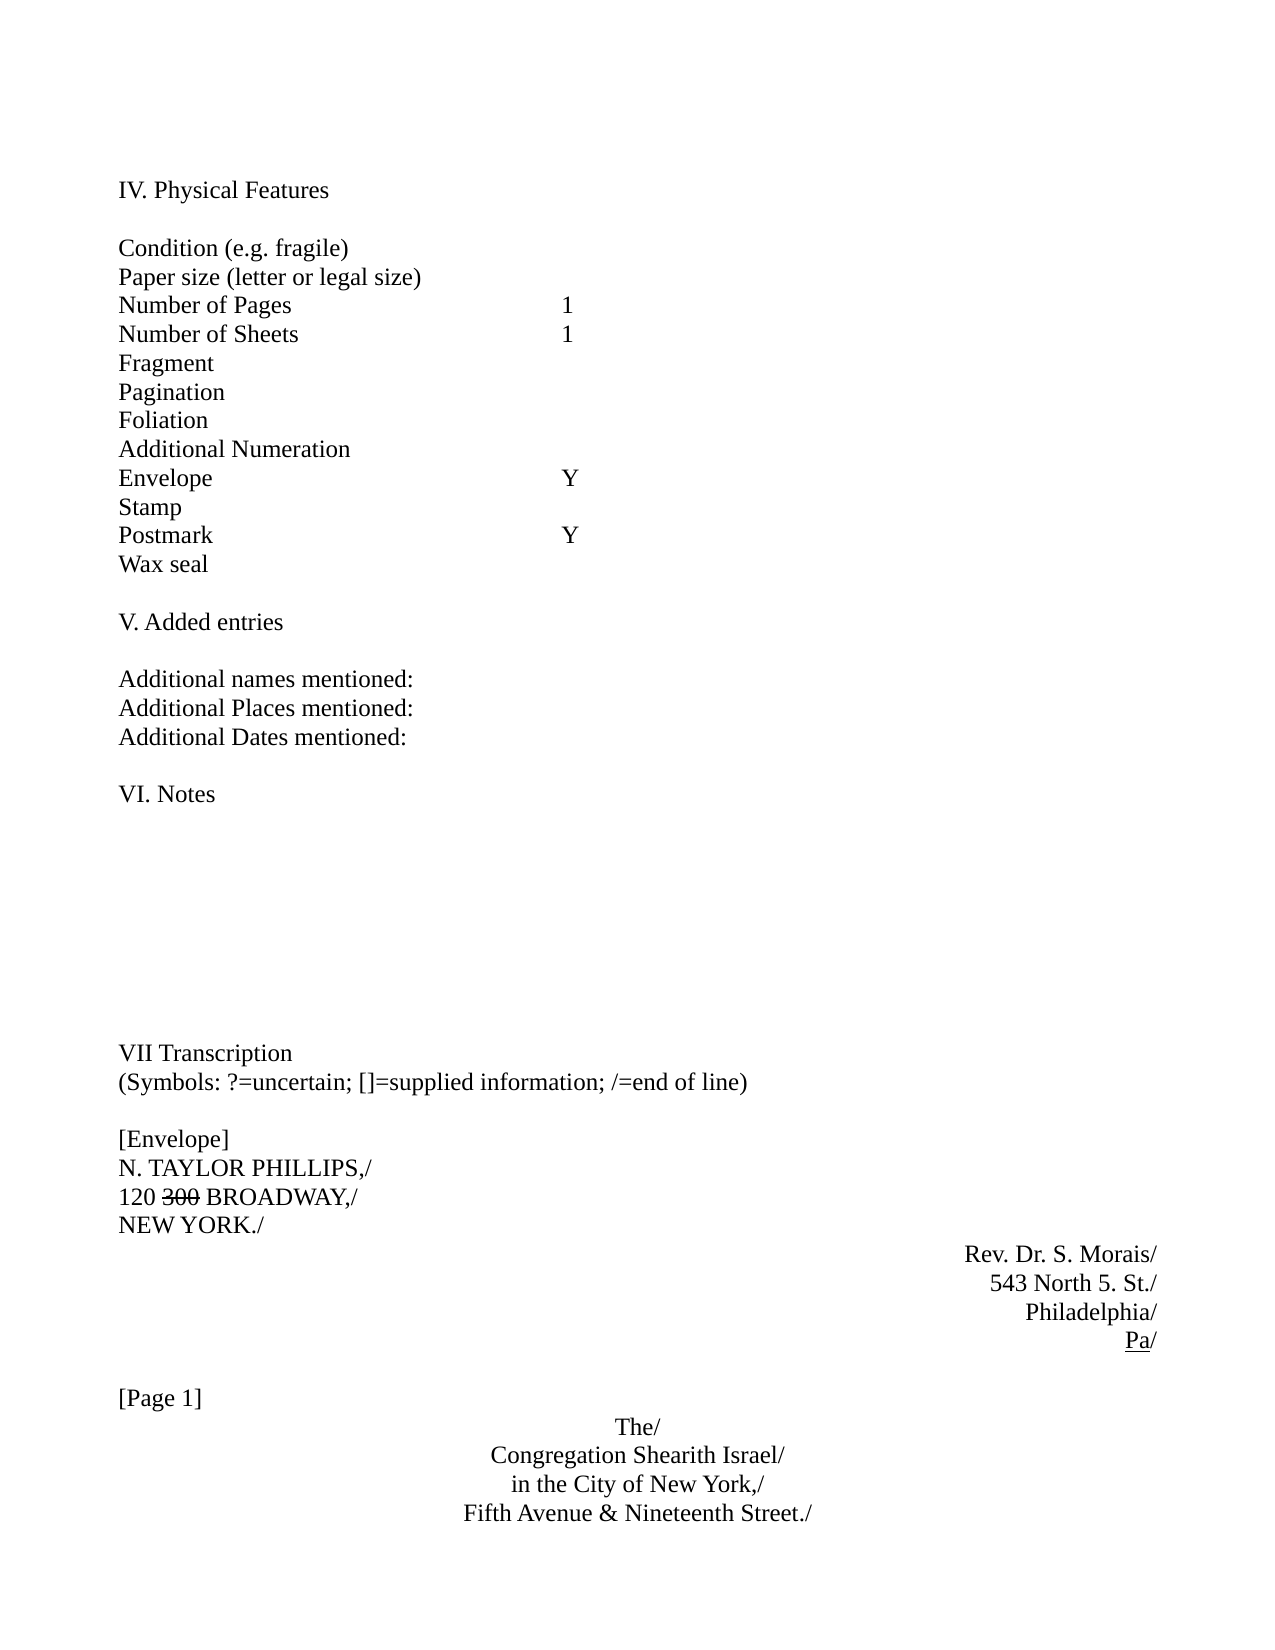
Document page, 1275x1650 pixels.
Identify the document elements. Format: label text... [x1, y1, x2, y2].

text in the City of New York,/ [118, 1469, 1157, 1498]
text [Page 1] [118, 1383, 1157, 1412]
text 543 North 5. St./ [118, 1268, 1157, 1297]
text Number of Pages 1 [118, 291, 1157, 319]
text (Symbols: ?=uncertain; []=supplied information; /=end of line) [118, 1067, 1157, 1096]
text Pagination [118, 377, 1157, 406]
text Additional Places mentioned: [118, 693, 1157, 722]
text Envelope Y [118, 463, 1157, 492]
text Fragment [118, 348, 1157, 377]
text Pa/ [118, 1326, 1157, 1354]
text VII Transcription [118, 1038, 1157, 1067]
text Rev. Dr. S. Morais/ [118, 1239, 1157, 1268]
text Additional Numeration [118, 434, 1157, 463]
text Congregation Shearith Israel/ [118, 1441, 1157, 1469]
text Fifth Avenue & Nineteenth Street./ [118, 1498, 1157, 1527]
text Number of Sheets 1 [118, 319, 1157, 348]
text V. Added entries [118, 607, 1157, 636]
text Stamp [118, 492, 1157, 521]
text Philadelphia/ [118, 1297, 1157, 1326]
text [Envelope] [118, 1124, 1157, 1153]
text VI. Notes [118, 779, 1157, 808]
text Condition (e.g. fragile) [118, 233, 1157, 262]
text Postma rk Y [118, 521, 1157, 549]
text IV. Physical Features [118, 176, 1157, 204]
text Wax seal [118, 549, 1157, 578]
text Paper size (letter or legal size) [118, 262, 1157, 291]
text Additional Dates mentioned: [118, 722, 1157, 751]
text The/ [118, 1412, 1157, 1441]
text NEW YORK./ [118, 1211, 1157, 1239]
text Additional names mentioned: [118, 664, 1157, 693]
text Foliation [118, 406, 1157, 434]
text N. TAYLOR PHILLIPS,/ [118, 1153, 1157, 1182]
text 120 300 BROADWAY,/ [118, 1182, 1157, 1211]
